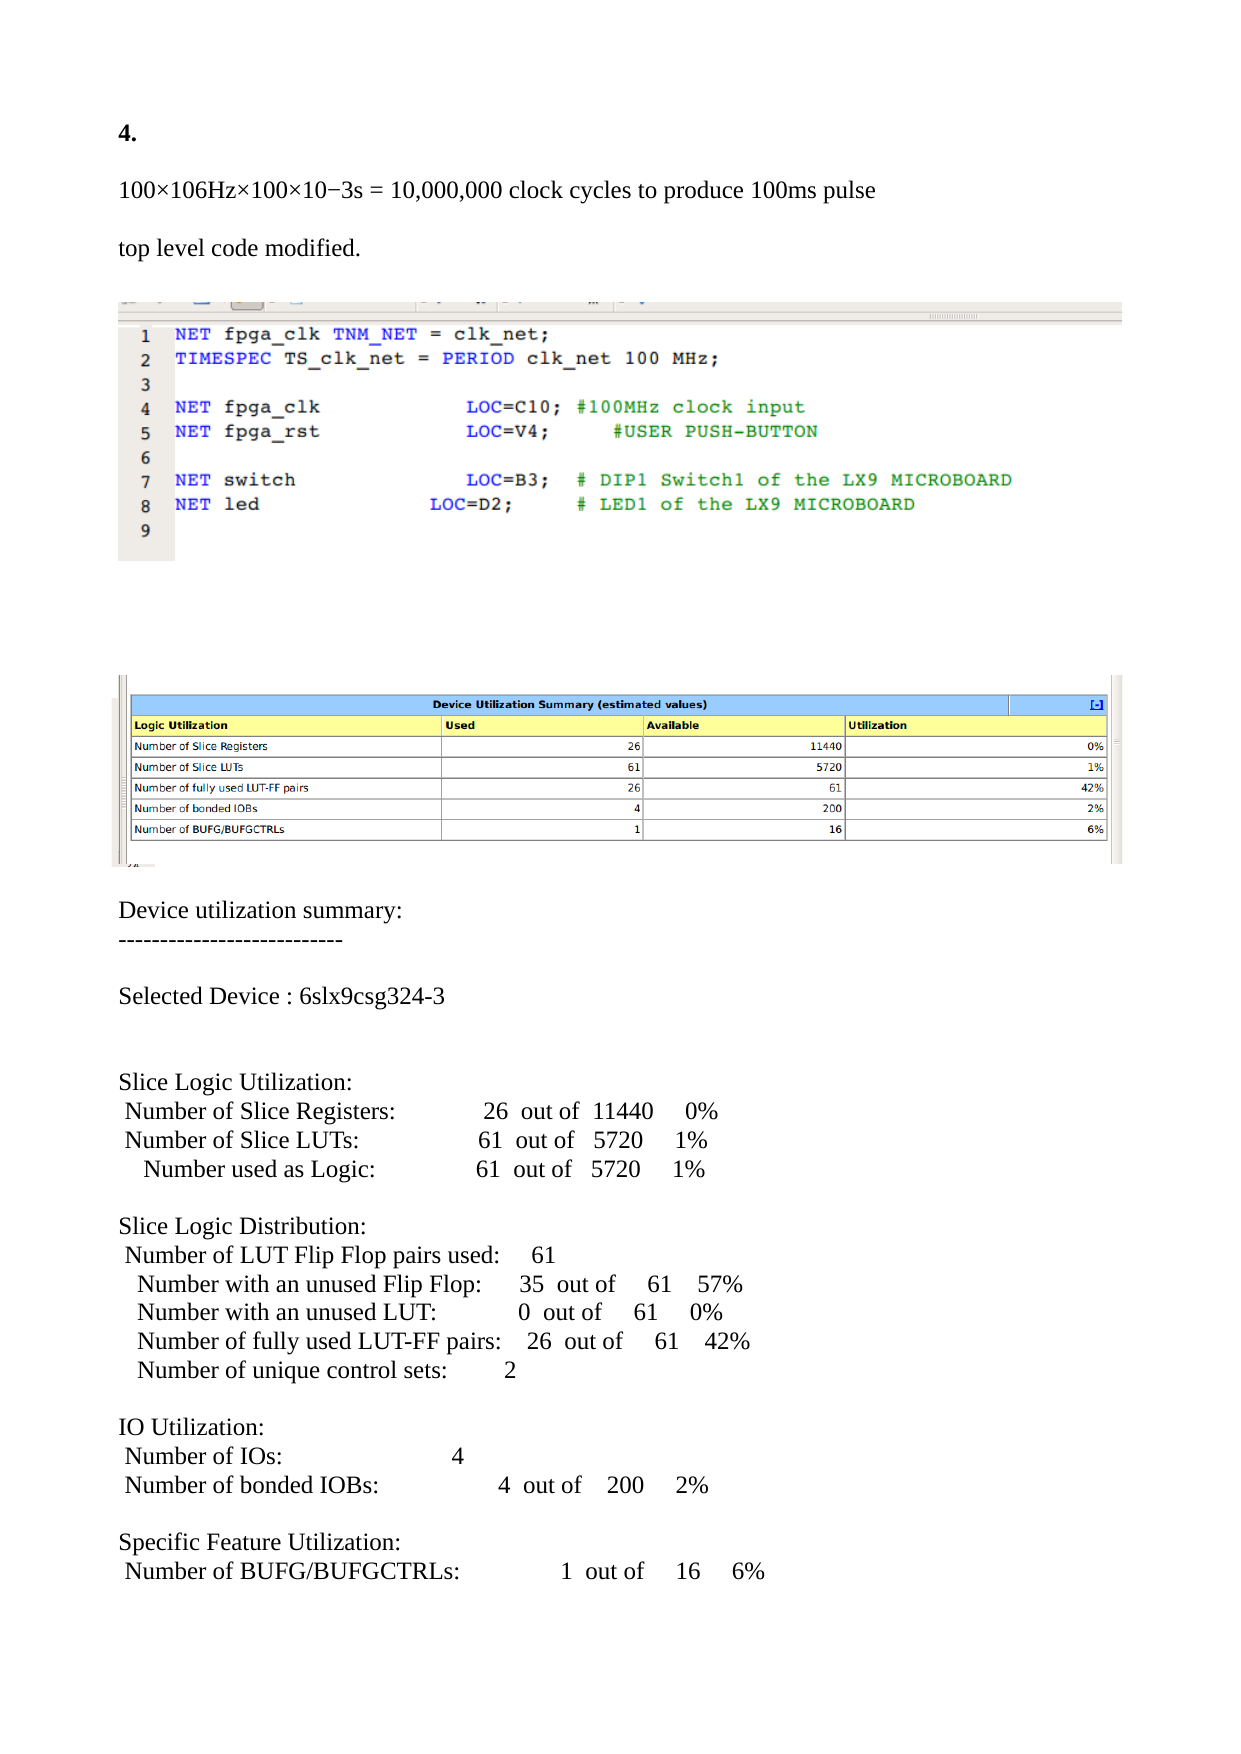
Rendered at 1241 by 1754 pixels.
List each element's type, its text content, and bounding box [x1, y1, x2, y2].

picture [111, 675, 1123, 867]
text 4. 100×106Hz×100×10−3s = 10,000,000 clock cycles to produce 100ms pulse top level code modified. [118, 118, 1122, 262]
picture [118, 302, 1123, 561]
table_header Device utilization summary: --------------------------- Selected Device : 6slx9csg324-3 Slice Logic Utilization: Number of Slice Registers: 26 out of 11440 0% Number of Slice LUTs: 61 out of 5720 1% Number used as Logic: 61 out of 5720 1% Slice Logic Distribution: Number of LUT Flip Flop pairs used: 61 Number with an unused Flip Flop: 35 out of 61 57% Number with an unused LUT: 0 out of 61 0% Number of fully used LUT-FF pairs: 26 out of 61 42% Number of unique control sets: 2 IO Utilization: Number of IOs: 4 Number of bonded IOBs: 4 out of 200 2% Specific Feature Utilization: Number of BUFG/BUFGCTRLs: 1 out of 16 6% [118, 895, 1122, 1585]
